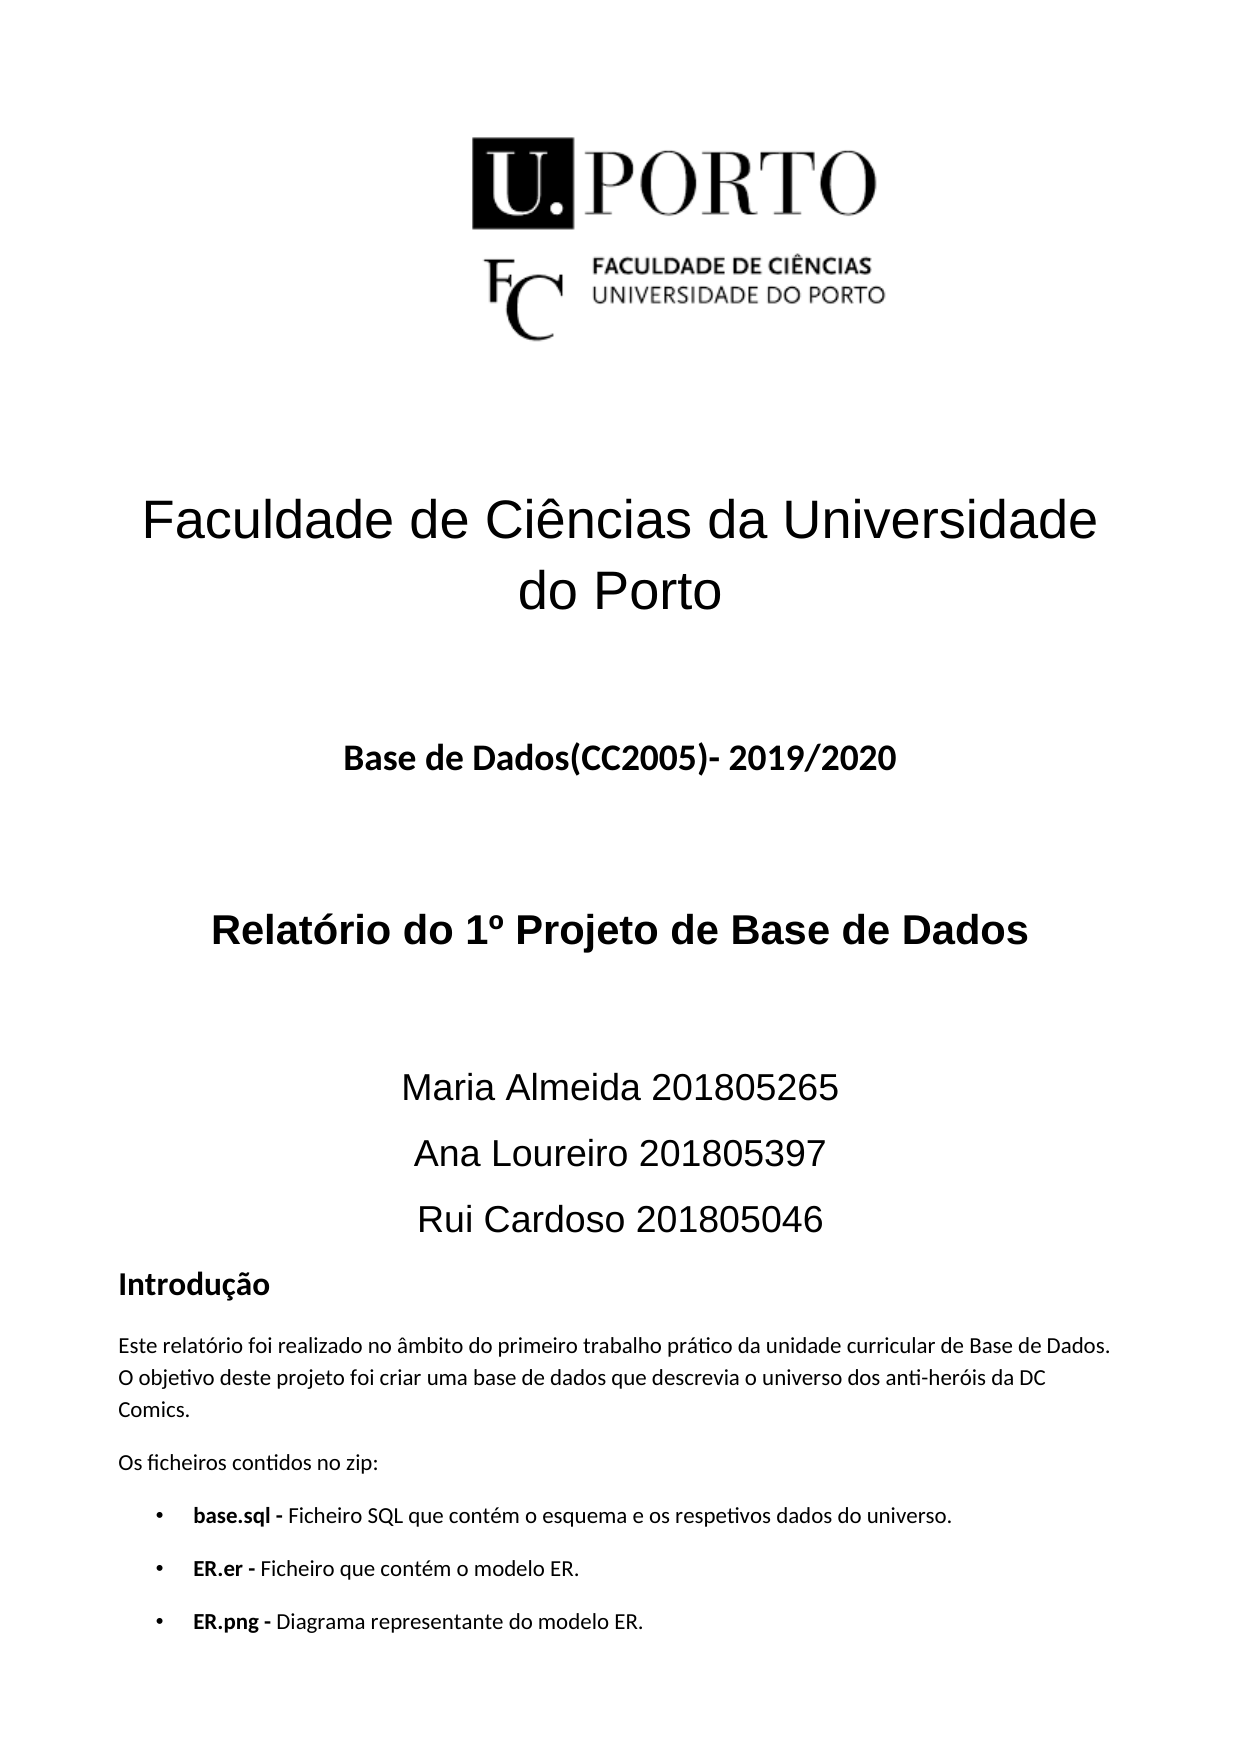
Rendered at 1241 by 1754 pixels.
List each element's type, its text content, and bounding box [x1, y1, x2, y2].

list base.sql - Ficheiro SQL que contém o esquema e os respetivos dados do universo. [156, 1501, 1122, 1529]
text Maria Almeida 201805265 [118, 1065, 1122, 1108]
text Base de Dados(CC2005)- 2019/2020 [118, 734, 1122, 780]
text Relatório do 1º Projeto de Base de Dados [118, 906, 1122, 953]
text Os ficheiros contidos no zip: [118, 1448, 1122, 1476]
text Este relatório foi realizado no âmbito do primeiro trabalho prático da unidade curricular de Base de Dados. O objetivo deste projeto foi criar uma base de dados que descrevia o universo dos anti-heróis da DC Comics. [118, 1331, 1122, 1423]
text Faculdade de Ciências da Universidade do Porto [118, 487, 1122, 621]
text Introdução [118, 1263, 1122, 1304]
list ER.png - Diagrama representante do modelo ER. [156, 1607, 1122, 1636]
list ER.er - Ficheiro que contém o modelo ER. [156, 1554, 1122, 1582]
text Ana Loureiro 201805397 [118, 1131, 1122, 1174]
text Rui Cardoso 201805046 [118, 1197, 1122, 1240]
